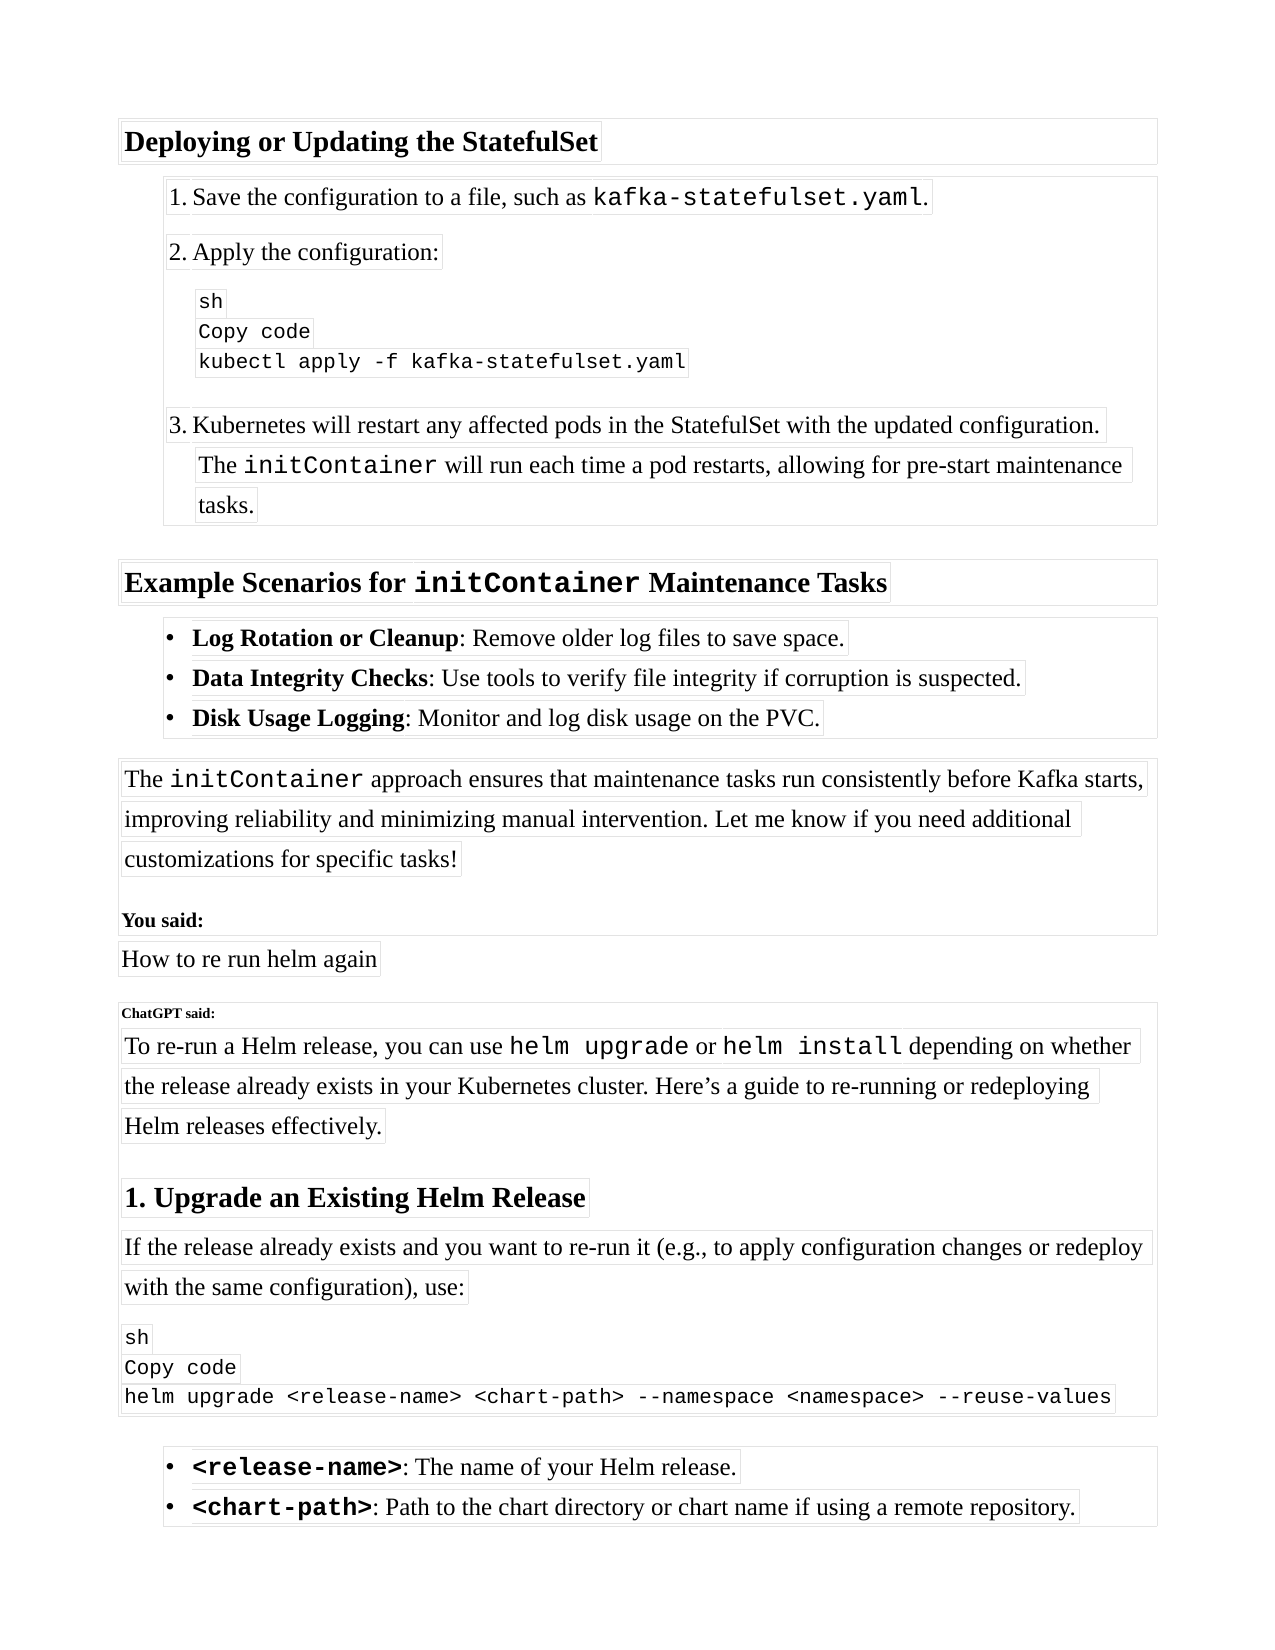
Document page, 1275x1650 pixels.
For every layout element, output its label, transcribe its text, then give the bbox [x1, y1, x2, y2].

list kubectl apply -f kafka-statefulset.yaml [196, 349, 688, 377]
text helm upgrade <release-name> <chart-path> --namespace <namespace> --reuse-values [119, 1380, 1157, 1416]
subtitle You said: [119, 905, 1157, 935]
list Log Rotation or Cleanup: Remove older log files to save space. [164, 618, 1157, 655]
subtitle Example Scenarios for initContainer Maintenance Tasks [119, 560, 1157, 605]
text If the release already exists and you want to re-run it (e.g., to apply configuration changes or redeploy with the same configuration), use: [119, 1226, 1157, 1304]
list Copy code [164, 315, 195, 345]
list Disk Usage Logging: Monitor and log disk usage on the PVC. [164, 697, 1157, 738]
list Kubernetes will restart any affected pods in the StatefulSet with the updated configuration. The initContainer will run each time a pod restarts, allowing for pre-start maintenance tasks. [164, 404, 1157, 525]
list Save the configuration to a file, such as kafka-statefulset.yaml. [164, 177, 1157, 214]
text [381, 941, 1157, 976]
text To re-run a Helm release, you can use helm upgrade or helm install depending on whether the release already exists in your Kubernetes cluster. Here’s a guide to re-running or redeploying Helm releases effectively. [119, 1025, 1157, 1143]
list sh [164, 285, 1157, 315]
subtitle ChatGPT said: [119, 1003, 1157, 1022]
text How to re run helm again [119, 942, 380, 976]
list <chart-path>: Path to the chart directory or chart name if using a remote repository. [164, 1486, 1157, 1526]
list Copy code [196, 319, 313, 345]
text Copy code [153, 1351, 1157, 1380]
list Data Integrity Checks: Use tools to verify file integrity if corruption is suspected. [164, 657, 1157, 695]
list kubectl apply -f kafka-statefulset.yaml [314, 345, 1157, 377]
list Copy code [227, 315, 1157, 345]
text The initContainer approach ensures that maintenance tasks run consistently before Kafka starts, improving reliability and minimizing manual intervention. Let me know if you need additional customizations for specific tasks! [119, 759, 1157, 876]
text Copy code [122, 1355, 240, 1380]
text sh [119, 1321, 1157, 1351]
subtitle 1. Upgrade an Existing Helm Release [119, 1174, 1157, 1217]
list kubectl apply -f kafka-statefulset.yaml [164, 345, 195, 377]
list <release-name>: The name of your Helm release. [164, 1447, 1157, 1483]
list Apply the configuration: [164, 231, 1157, 269]
subtitle Deploying or Updating the StatefulSet [119, 119, 1157, 164]
